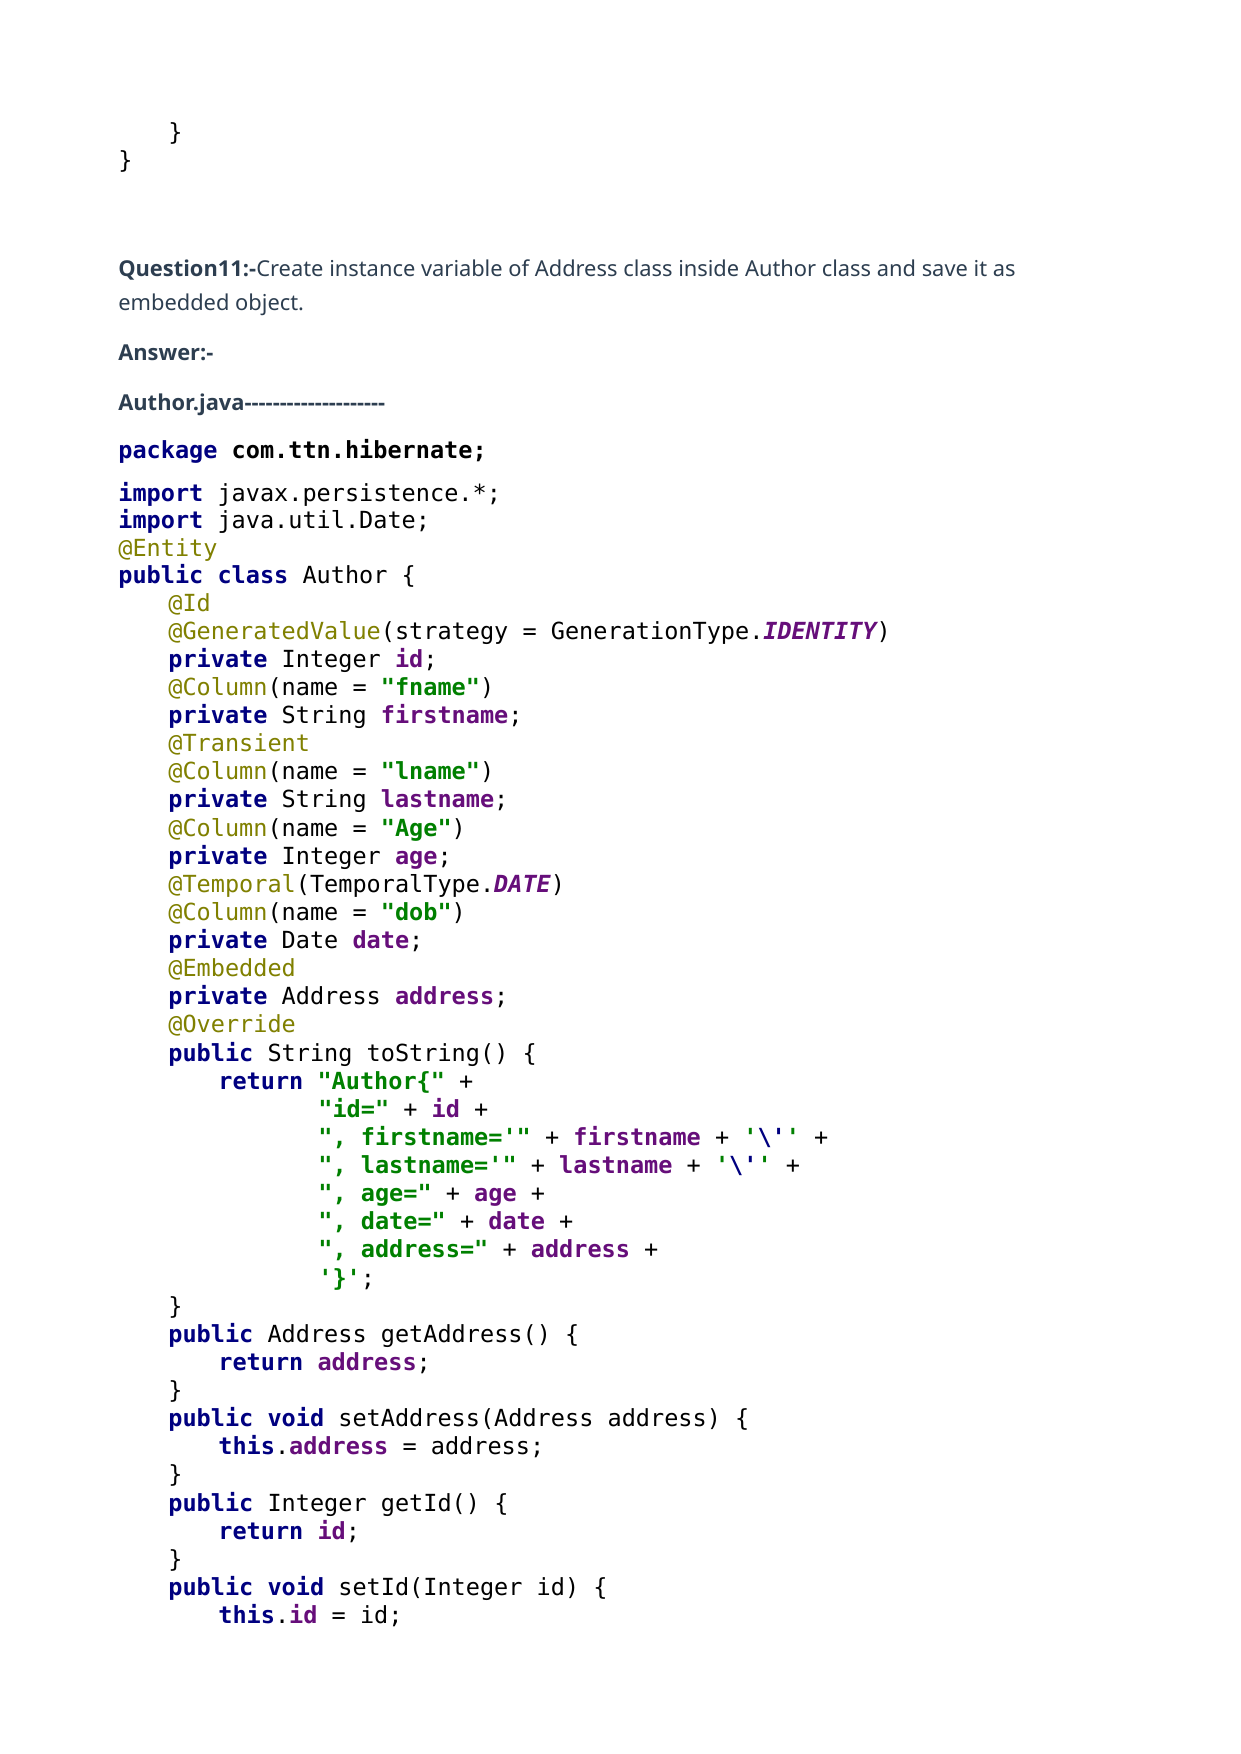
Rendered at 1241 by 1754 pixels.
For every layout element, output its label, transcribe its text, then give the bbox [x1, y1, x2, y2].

text ", age=" + age + [118, 1180, 1122, 1208]
text public String toString() { [118, 1039, 1122, 1067]
text ", address=" + address + [118, 1236, 1122, 1264]
text } [118, 146, 1122, 174]
text private Integer age; [118, 842, 1122, 870]
text '}'; [118, 1264, 1122, 1292]
text import javax.persistence.*; [118, 479, 1122, 507]
text } [118, 118, 1122, 146]
text @Id [118, 589, 1122, 617]
text public Address getAddress() { [118, 1320, 1122, 1348]
text @Override [118, 1011, 1122, 1039]
text @Transient [118, 730, 1122, 758]
text } [118, 1461, 1122, 1489]
text private Address address; [118, 983, 1122, 1011]
text } [118, 1545, 1122, 1573]
text private String firstname; [118, 702, 1122, 730]
text public void setAddress(Address address) { [118, 1405, 1122, 1433]
text @GeneratedValue(strategy = GenerationType.IDENTITY) [118, 617, 1122, 645]
text this.id = id; [118, 1602, 1122, 1630]
text public class Author { [118, 562, 1122, 589]
text return "Author{" + [118, 1067, 1122, 1095]
text private Integer id; [118, 645, 1122, 673]
text @Column(name = "fname") [118, 673, 1122, 702]
text package com.ttn.hibernate; [118, 436, 1122, 464]
text return id; [118, 1517, 1122, 1545]
text "id=" + id + [118, 1095, 1122, 1123]
text @Column(name = "Age") [118, 814, 1122, 842]
text import java.util.Date; [118, 507, 1122, 534]
text @Entity [118, 534, 1122, 562]
text public Integer getId() { [118, 1489, 1122, 1517]
text Author.java-------------------- [118, 387, 1122, 416]
text private String lastname; [118, 786, 1122, 814]
text ", firstname='" + firstname + '\'' + [118, 1123, 1122, 1152]
text public void setId(Integer id) { [118, 1573, 1122, 1602]
text ", lastname='" + lastname + '\'' + [118, 1152, 1122, 1180]
text return address; [118, 1348, 1122, 1377]
text @Column(name = "dob") [118, 898, 1122, 927]
text Question11:-Create instance variable of Address class inside Author class and save it as embedded object. [118, 253, 1122, 317]
text } [118, 1292, 1122, 1320]
text this.address = address; [118, 1433, 1122, 1461]
text @Temporal(TemporalType.DATE) [118, 870, 1122, 898]
text Answer:- [118, 337, 1122, 367]
text private Date date; [118, 927, 1122, 955]
text ", date=" + date + [118, 1208, 1122, 1236]
text @Embedded [118, 955, 1122, 983]
text } [118, 1377, 1122, 1405]
text @Column(name = "lname") [118, 758, 1122, 786]
